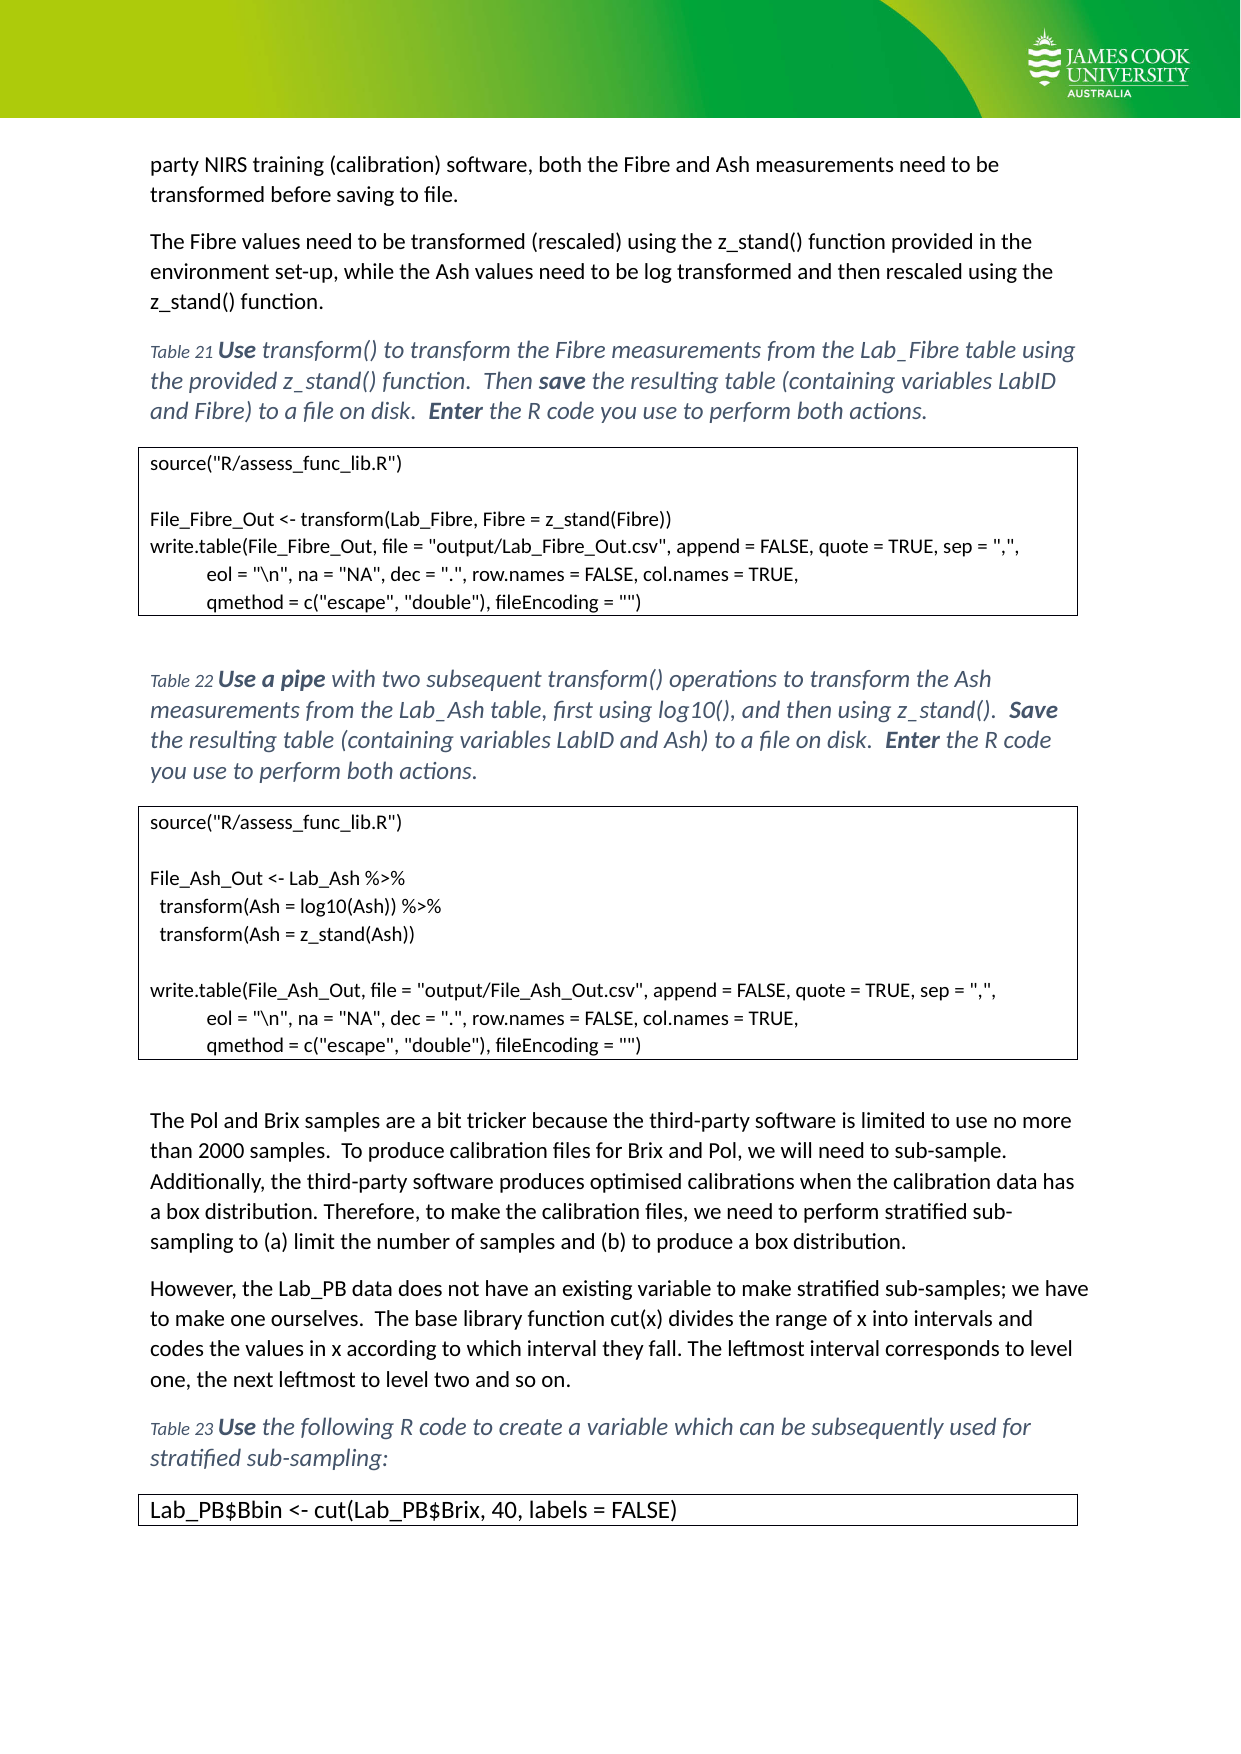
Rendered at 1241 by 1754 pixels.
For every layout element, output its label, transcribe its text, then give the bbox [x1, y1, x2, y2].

table_header source("R/assess_func_lib.R") File_Ash_Out <- Lab_Ash %>% transform(Ash = log10(Ash)) %>% transform(Ash = z_stand(Ash)) write.table(File_Ash_Out, file = "output/File_Ash_Out.csv", append = FALSE, quote = TRUE, sep = ",", eol = "\n", na = "NA", dec = ".", row.names = FALSE, col.names = TRUE, qmethod = c("escape", "double"), fileEncoding = "") [139, 807, 1077, 1058]
text Table 23 Use the following R code to create a variable which can be subsequently used for stratified sub-sampling: [150, 1412, 1090, 1473]
text However, the Lab_PB data does not have an existing variable to make stratified sub-samples; we have to make one ourselves. The base library function cut(x) divides the range of x into intervals and codes the values in x according to which interval they fall. The leftmost interval corresponds to level one, the next leftmost to level two and so on. [150, 1274, 1090, 1393]
table_header source("R/assess_func_lib.R") File_Fibre_Out <- transform(Lab_Fibre, Fibre = z_stand(Fibre)) write.table(File_Fibre_Out, file = "output/Lab_Fibre_Out.csv", append = FALSE, quote = TRUE, sep = ",", eol = "\n", na = "NA", dec = ".", row.names = FALSE, col.names = TRUE, qmethod = c("escape", "double"), fileEncoding = "") [139, 448, 1077, 615]
text The Fibre values need to be transformed (rescaled) using the z_stand() function provided in the environment set-up, while the Ash values need to be log transformed and then rescaled using the z_stand() function. [150, 227, 1090, 316]
text party NIRS training (calibration) software, both the Fibre and Ash measurements need to be transformed before saving to file. [150, 150, 1090, 208]
text The Pol and Brix samples are a bit tricker because the third-party software is limited to use no more than 2000 samples. To produce calibration files for Brix and Pol, we will need to sub-sample. Additionally, the third-party software produces optimised calibrations when the calibration data has a box distribution. Therefore, to make the calibration files, we need to perform stratified sub-sampling to (a) limit the number of samples and (b) to produce a box distribution. [150, 1106, 1090, 1255]
table_header Lab_PB$Bbin <- cut(Lab_PB$Brix, 40, labels = FALSE) [139, 1495, 1077, 1525]
text Table 22 Use a pipe with two subsequent transform() operations to transform the Ash measurements from the Lab_Ash table, first using log10(), and then using z_stand(). Save the resulting table (containing variables LabID and Ash) to a file on disk. Enter the R code you use to perform both actions. [150, 663, 1090, 785]
picture [0, 0, 1241, 118]
text Table 21 Use transform() to transform the Fibre measurements from the Lab_Fibre table using the provided z_stand() function. Then save the resulting table (containing variables LabID and Fibre) to a file on disk. Enter the R code you use to perform both actions. [150, 334, 1090, 426]
